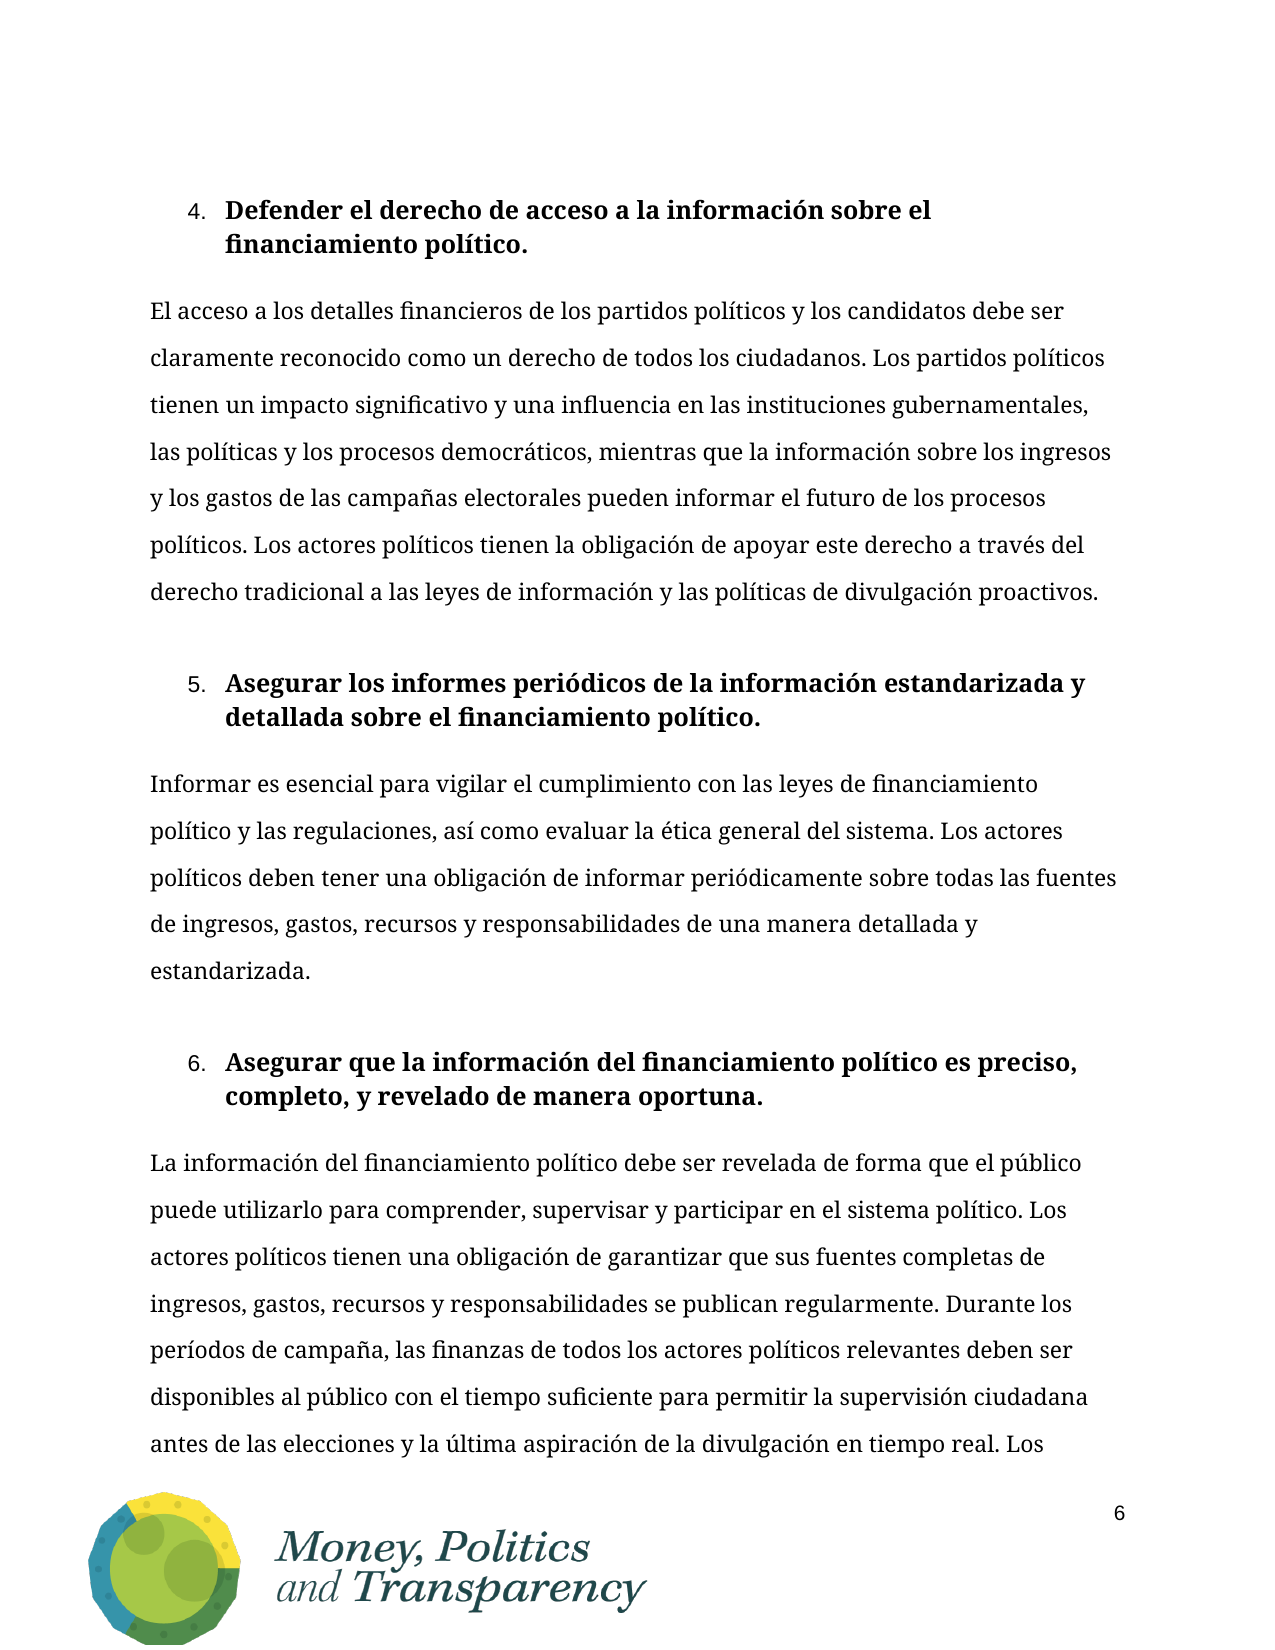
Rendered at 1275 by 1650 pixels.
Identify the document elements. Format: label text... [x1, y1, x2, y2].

list Asegurar que la información del financiamiento político es preciso, completo, y revelado de manera oportuna. [187, 1045, 1125, 1113]
text Informar es esencial para vigilar el cumplimiento con las leyes de financiamiento político y las regulaciones, así como evaluar la ética general del sistema. Los actores políticos deben tener una obligación de informar periódicamente sobre todas las fuentes de ingresos, gastos, recursos y responsabilidades de una manera detallada y estandarizada. [150, 768, 1125, 986]
list Defender el derecho de acceso a la información sobre el financiamiento político. [187, 193, 1125, 261]
text La información del financiamiento político debe ser revelada de forma que el público puede utilizarlo para comprender, supervisar y participar en el sistema político. Los actores políticos tienen una obligación de garantizar que sus fuentes completas de ingresos, gastos, recursos y responsabilidades se publican regularmente. Durante los períodos de campaña, las finanzas de todos los actores políticos relevantes deben ser disponibles al público con el tiempo suficiente para permitir la supervisión ciudadana antes de las elecciones y la última aspiración de la divulgación en tiempo real. Los [150, 1147, 1125, 1459]
text El acceso a los detalles financieros de los partidos políticos y los candidatos debe ser claramente reconocido como un derecho de todos los ciudadanos. Los partidos políticos tienen un impacto significativo y una influencia en las instituciones gubernamentales, las políticas y los procesos democráticos, mientras que la información sobre los ingresos y los gastos de las campañas electorales pueden informar el futuro de los procesos políticos. Los actores políticos tienen la obligación de apoyar este derecho a través del derecho tradicional a las leyes de información y las políticas de divulgación proactivos. [150, 295, 1125, 607]
list Asegurar los informes periódicos de la información estandarizada y detallada sobre el financiamiento político. [187, 666, 1125, 734]
picture [87, 1490, 648, 1645]
